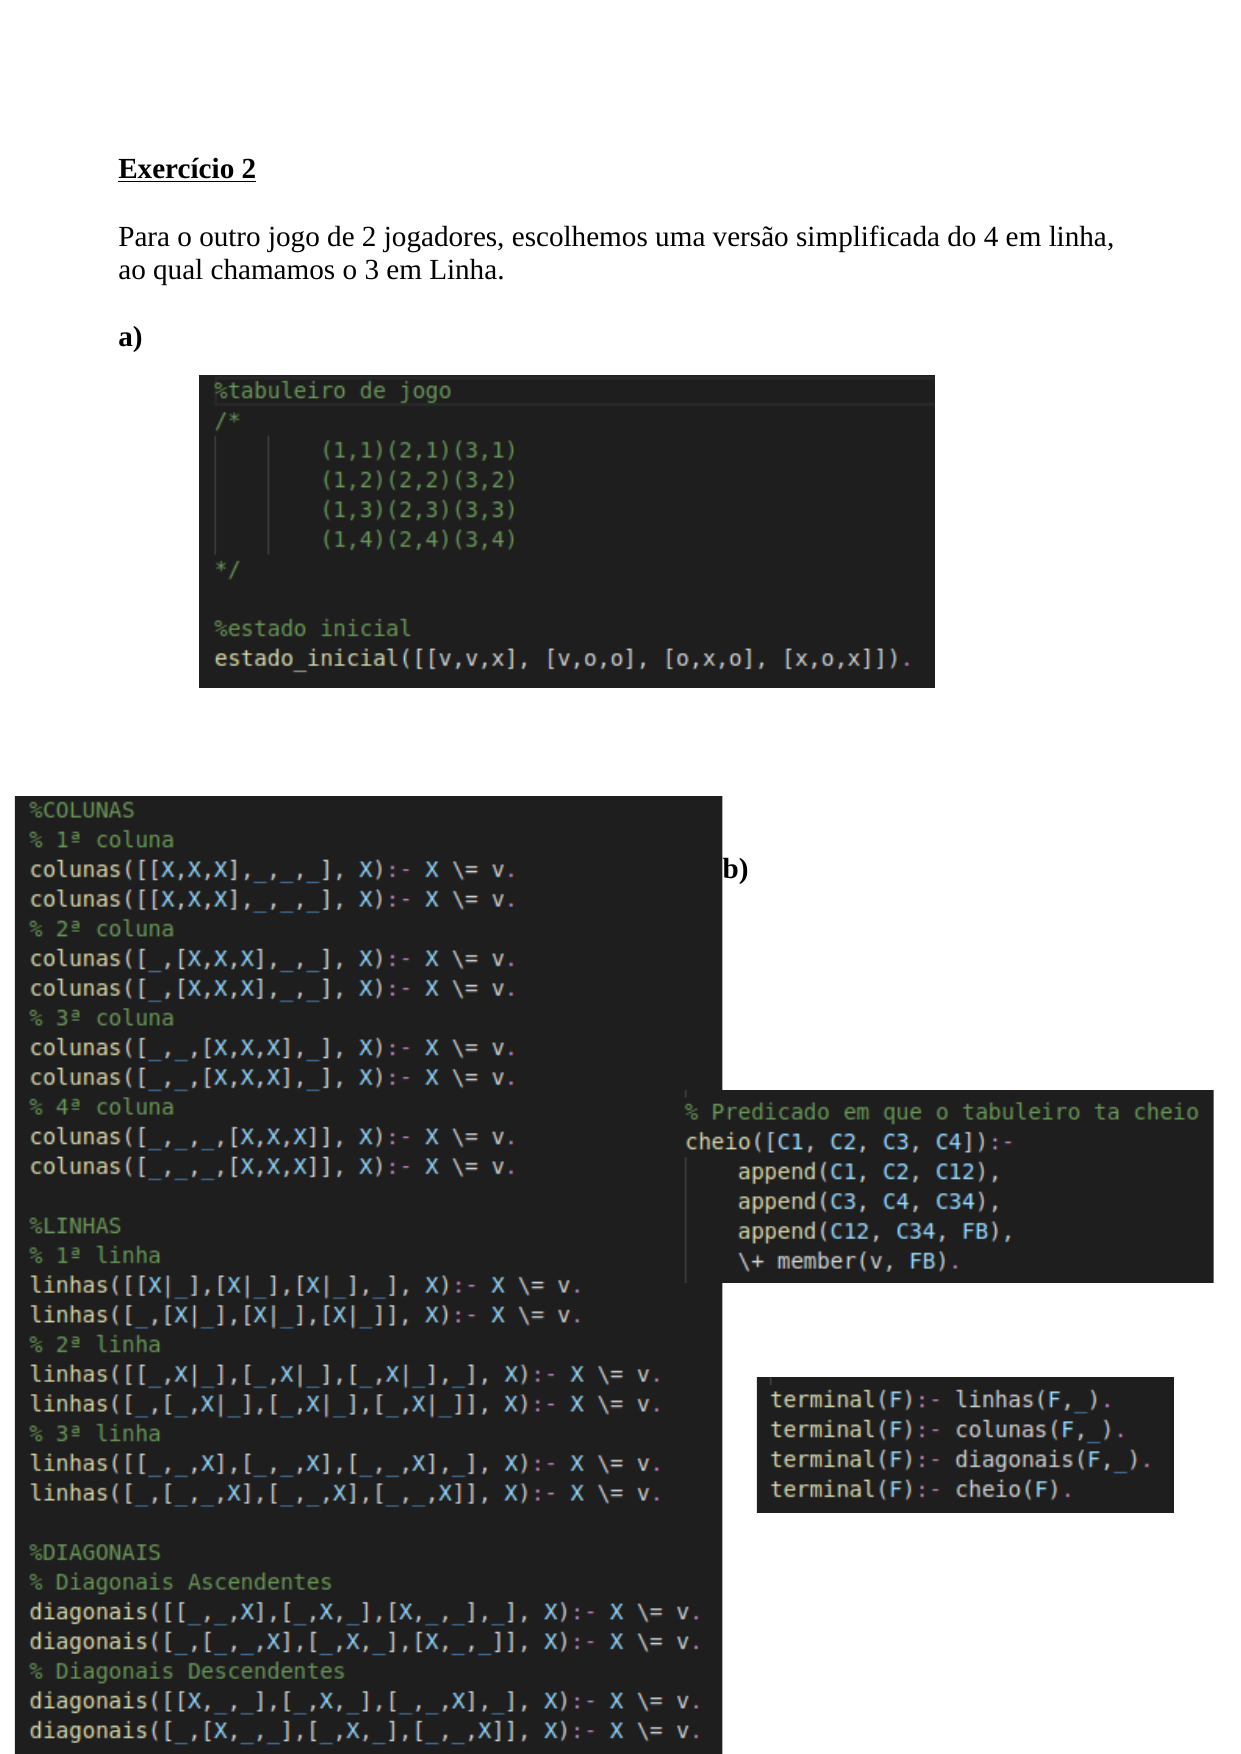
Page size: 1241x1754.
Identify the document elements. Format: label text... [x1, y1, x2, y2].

text Exercício 2 [118, 152, 1122, 185]
picture [14, 796, 1214, 1754]
text Para o outro jogo de 2 jogadores, escolhemos uma versão simplificada do 4 em linha, ao qual chamamos o 3 em Linha. [118, 219, 1122, 286]
picture [756, 1377, 1174, 1513]
picture [199, 375, 935, 688]
text b) [723, 851, 1122, 885]
text a) [118, 319, 1122, 353]
